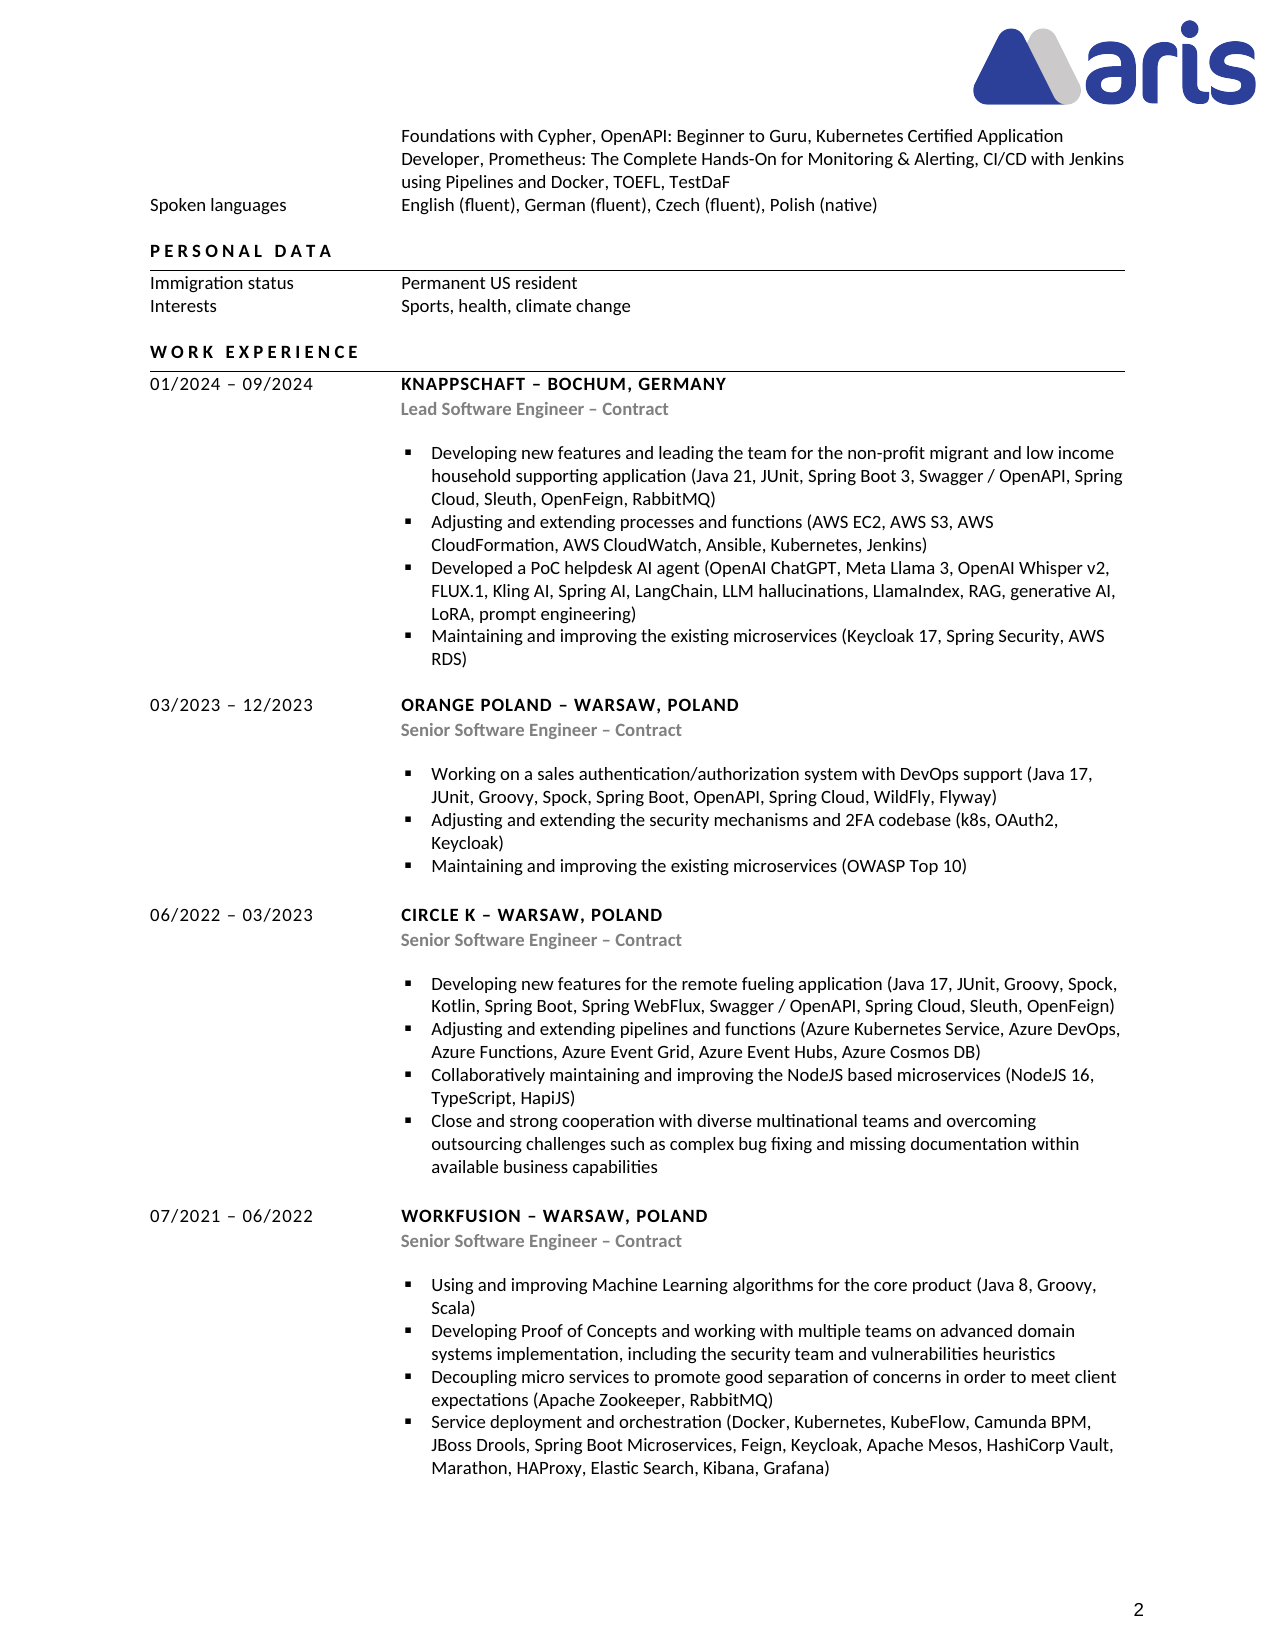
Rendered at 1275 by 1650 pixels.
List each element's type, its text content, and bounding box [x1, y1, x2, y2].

list Maintaining and improving the existing microservices (Keycloak 17, Spring Security, AWS RDS) [404, 624, 1125, 670]
list Adjusting and extending processes and functions (AWS EC2, AWS S3, AWS CloudFormation, AWS CloudWatch, Ansible, Kubernetes, Jenkins) [404, 510, 1125, 556]
list Service deployment and orchestration (Docker, Kubernetes, KubeFlow, Camunda BPM, JBoss Drools, Spring Boot Microservices, Feign, Keycloak, Apache Mesos, HashiCorp Vault, Marathon, HAProxy, Elastic Search, Kibana, Grafana) [404, 1411, 1125, 1479]
text 03/2023 – 12/2023 Orange Poland – Warsaw, Poland [150, 670, 1125, 716]
list Developing Proof of Concepts and working with multiple teams on advanced domain systems implementation, including the security team and vulnerabilities heuristics [404, 1319, 1125, 1365]
text Spoken languages English (fluent), German (fluent), Czech (fluent), Polish (native) [150, 193, 1125, 216]
text Interests Sports, health, climate change [150, 294, 1125, 317]
text Immigration status Permanent US resident [150, 271, 1125, 294]
text Senior Software Engineer – Contract [150, 716, 1125, 741]
list Maintaining and improving the existing microservices (OWASP Top 10) [404, 854, 1125, 877]
list Adjusting and extending the security mechanisms and 2FA codebase (k8s, OAuth2, Keycloak) [404, 808, 1125, 854]
list Using and improving Machine Learning algorithms for the core product (Java 8, Groovy, Scala) [404, 1273, 1125, 1319]
text Senior Software Engineer – Contract [150, 926, 1125, 951]
list Developing new features for the remote fueling application (Java 17, JUnit, Groovy, Spock, Kotlin, Spring Boot, Spring WebFlux, Swagger / OpenAPI, Spring Cloud, Sleuth, OpenFeign) [404, 972, 1125, 1018]
list Decoupling micro services to promote good separation of concerns in order to meet client expectations (Apache Zookeeper, RabbitMQ) [404, 1365, 1125, 1411]
list Collaboratively maintaining and improving the NodeJS based microservices (NodeJS 16, TypeScript, HapiJS) [404, 1063, 1125, 1109]
list Working on a sales authentication/authorization system with DevOps support (Java 17, JUnit, Groovy, Spock, Spring Boot, OpenAPI, Spring Cloud, WildFly, Flyway) [404, 762, 1125, 808]
subtitle WORK EXPERIENCE [150, 340, 1125, 371]
list Developing new features and leading the team for the non-profit migrant and low income household supporting application (Java 21, JUnit, Spring Boot 3, Swagger / OpenAPI, Spring Cloud, Sleuth, OpenFeign, RabbitMQ) [404, 441, 1125, 510]
text Lead Software Engineer – Contract [150, 395, 1125, 420]
text 07/2021 – 06/2022 WorkFusion – Warsaw, Poland [150, 1204, 1125, 1227]
text Foundations with Cypher, OpenAPI: Beginner to Guru, Kubernetes Certified Application Developer, Prometheus: The Complete Hands-On for Monitoring & Alerting, CI/CD with Jenkins using Pipelines and Docker, TOEFL, TestDaF [150, 124, 1125, 193]
text Senior Software Engineer – Contract [150, 1227, 1125, 1252]
subtitle PERSONAL DATA [150, 239, 1125, 270]
list Developed a PoC helpdesk AI agent (OpenAI ChatGPT, Meta Llama 3, OpenAI Whisper v2, FLUX.1, Kling AI, Spring AI, LangChain, LLM hallucinations, LlamaIndex, RAG, generative AI, LoRA, prompt engineering) [404, 556, 1125, 624]
list Close and strong cooperation with diverse multinational teams and overcoming outsourcing challenges such as complex bug fixing and missing documentation within available business capabilities [404, 1109, 1125, 1178]
text 06/2022 – 03/2023 Circle K – Warsaw, Poland [150, 903, 1125, 926]
picture [973, 20, 1256, 105]
list Adjusting and extending pipelines and functions (Azure Kubernetes Service, Azure DevOps, Azure Functions, Azure Event Grid, Azure Event Hubs, Azure Cosmos DB) [404, 1018, 1125, 1063]
text 01/2024 – 09/2024 Knappschaft – Bochum, Germany [150, 372, 1125, 395]
